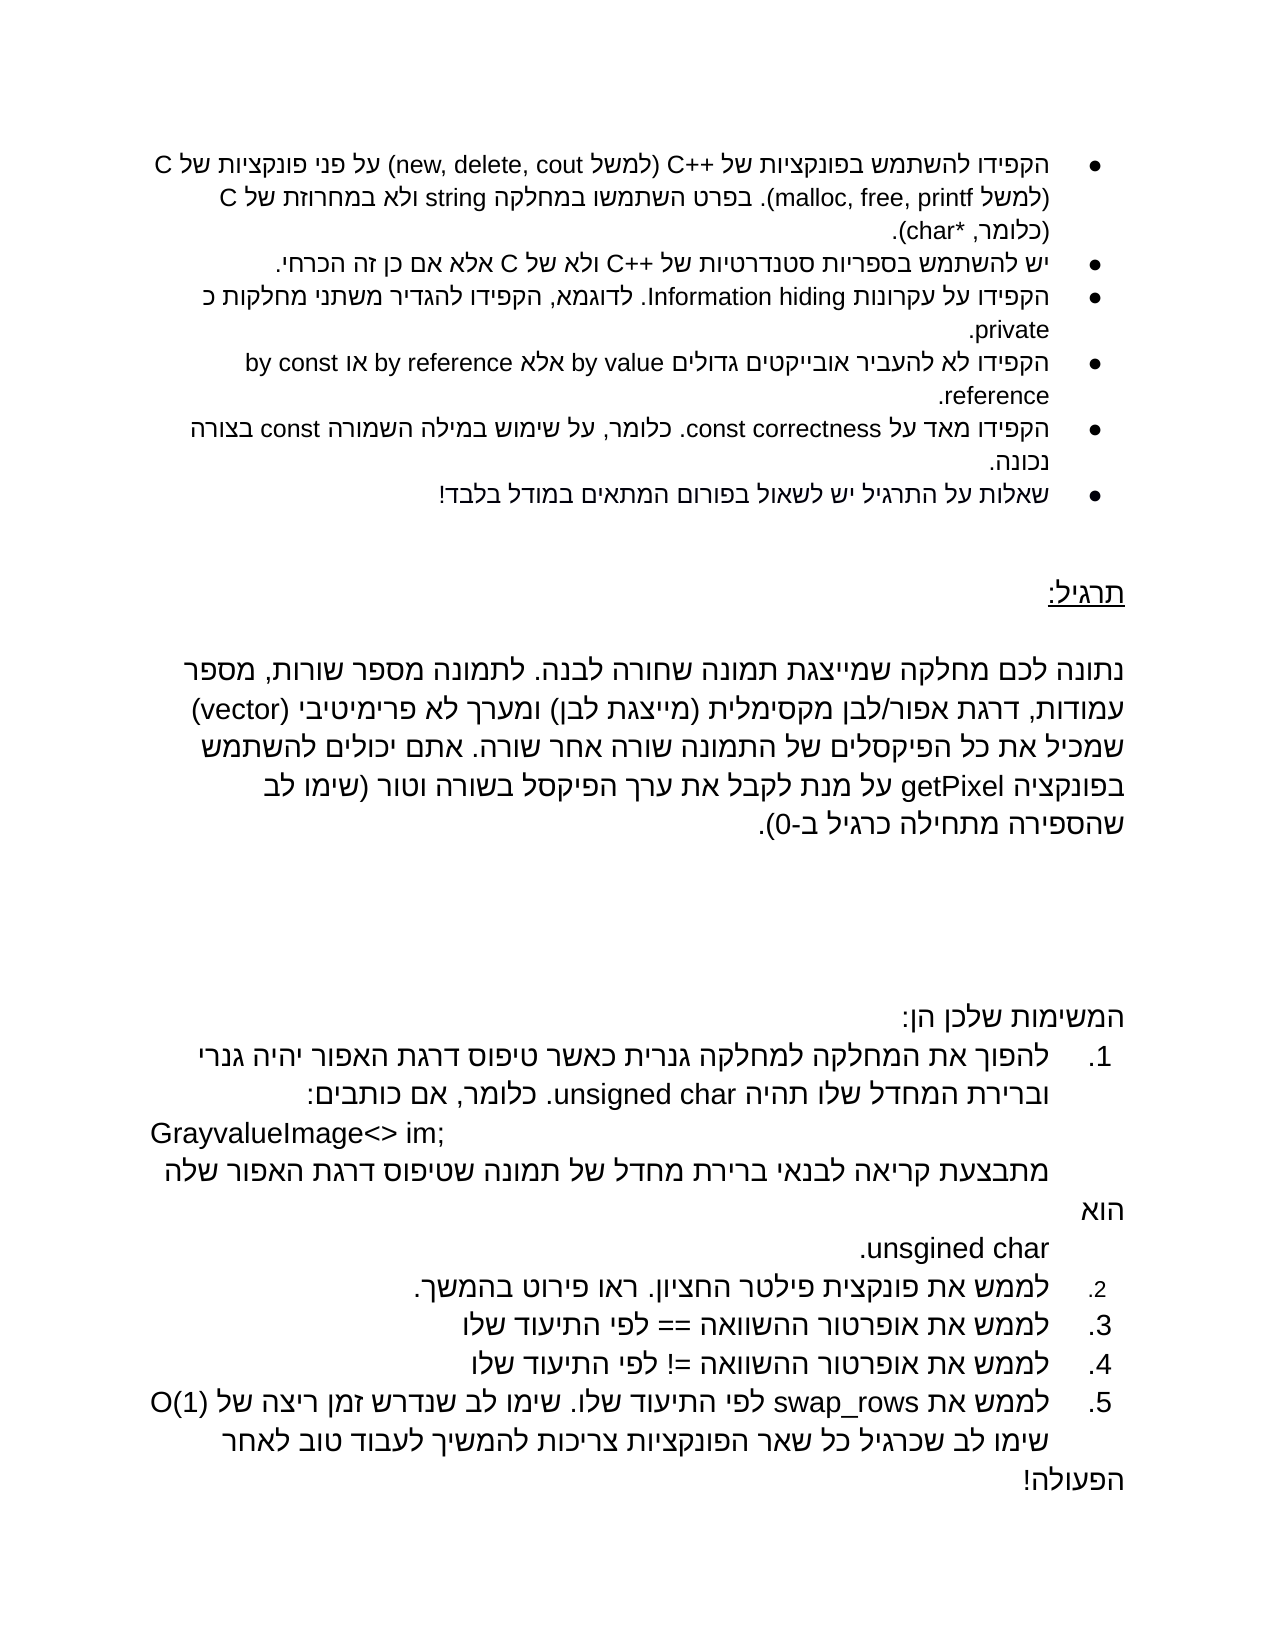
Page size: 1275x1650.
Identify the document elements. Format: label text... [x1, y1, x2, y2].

list הקפידו על עקרונות Information hiding. לדוגמא, הקפידו להגדיר משתני מחלקות כ private. [150, 282, 1087, 344]
text המשימות שלכן הן: [150, 1000, 1125, 1033]
list לממש את swap_rows לפי התיעוד שלו. שימו לב שנדרש זמן ריצה של (1)O [150, 1385, 1087, 1419]
text נתונה לכם מחלקה שמייצגת תמונה שחורה לבנה. לתמונה מספר שורות, מספר עמודות, דרגת אפור/לבן מקסימלית (מייצגת לבן) ומערך לא פרימיטיבי (vector) שמכיל את כל הפיקסלים של התמונה שורה אחר שורה. אתם יכולים להשתמש בפונקציה getPixel על מנת לקבל את ערך הפיקסל בשורה וטור (שימו לב שהספירה מתחילה כרגיל ב-0). [150, 653, 1125, 841]
text unsgined char. [150, 1231, 1125, 1265]
list שאלות על התרגיל יש לשאול בפורום המתאים במודל בלבד! [150, 480, 1087, 509]
text GrayvalueImage<> im; [150, 1116, 1125, 1149]
text שימו לב שכרגיל כל שאר הפונקציות צריכות להמשיך לעבוד טוב לאחר הפעולה! [150, 1424, 1125, 1496]
text תרגיל: [150, 576, 1125, 609]
list הקפידו לא להעביר אובייקטים גדולים by value אלא by reference או by const reference. [150, 348, 1087, 410]
list לממש את אופרטור ההשוואה =! לפי התיעוד שלו [150, 1347, 1087, 1380]
text מתבצעת קריאה לבנאי ברירת מחדל של תמונה שטיפוס דרגת האפור שלה הוא [150, 1154, 1125, 1226]
list לממש את אופרטור ההשוואה == לפי התיעוד שלו [150, 1308, 1087, 1342]
list הקפידו מאד על const correctness. כלומר, על שימוש במילה השמורה const בצורה נכונה. [150, 414, 1087, 476]
list יש להשתמש בספריות סטנדרטיות של ++C ולא של C אלא אם כן זה הכרחי. [150, 249, 1087, 278]
list לממש את פונקצית פילטר החציון. ראו פירוט בהמשך. [150, 1270, 1087, 1303]
list הקפידו להשתמש בפונקציות של ++C (למשל new, delete, cout) על פני פונקציות של C (למשל malloc, free, printf). בפרט השתמשו במחלקה string ולא במחרוזת של C (כלומר, *char). [150, 150, 1087, 245]
list להפוך את המחלקה למחלקה גנרית כאשר טיפוס דרגת האפור יהיה גנרי וברירת המחדל שלו תהיה unsigned char. כלומר, אם כותבים: [150, 1038, 1087, 1111]
